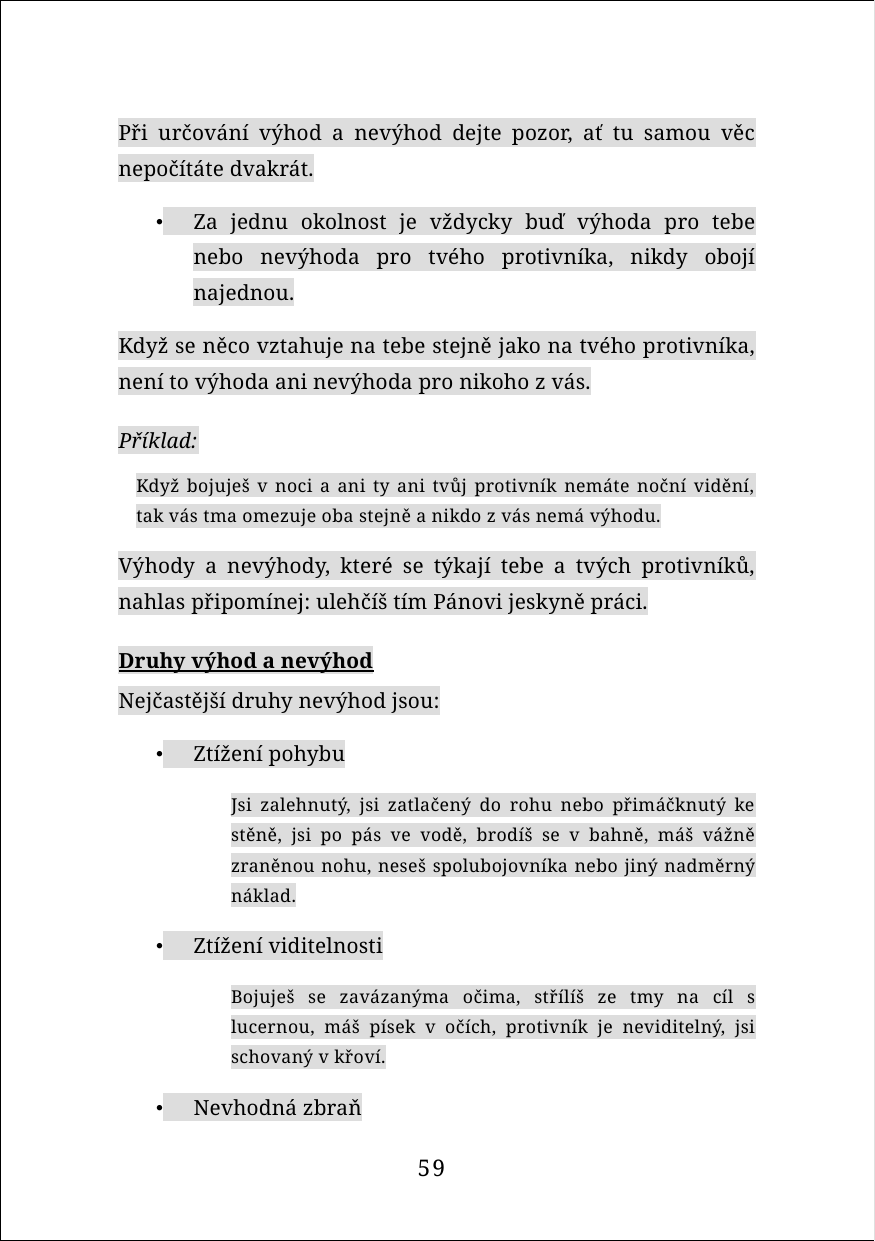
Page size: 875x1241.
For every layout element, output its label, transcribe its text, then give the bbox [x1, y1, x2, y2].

text Když bojuješ v noci a ani ty ani tvůj protivník nemáte noční vidění, tak vás tma omezuje oba stejně a nikdo z vás nemá výhodu. [136, 473, 756, 528]
text Nejčastější druhy nevýhod jsou: [118, 686, 756, 715]
subtitle Druhy výhod a nevýhod [118, 646, 756, 674]
text Při určování výhod a nevýhod dejte pozor, ať tu samou věc nepočítáte dvakrát. [118, 118, 756, 182]
list Ztížení viditelnosti [156, 931, 756, 960]
list Nevhodná zbraň [156, 1093, 756, 1121]
text Výhody a nevýhody, které se týkají tebe a tvých protivníků, nahlas připomínej: ulehčíš tím Pánovi jeskyně práci. [118, 551, 756, 615]
list Bojuješ se zavázanýma očima, střílíš ze tmy na cíl s lucernou, máš písek v očích, protivník je neviditelný, jsi schovaný v křoví. [193, 984, 756, 1069]
list Za jednu okolnost je vždycky buď výhoda pro tebe nebo nevýhoda pro tvého protivníka, nikdy obojí najednou. [156, 207, 756, 306]
text Když se něco vztahuje na tebe stejně jako na tvého protivníka, není to výhoda ani nevýhoda pro nikoho z vás. [118, 331, 756, 395]
text Příklad: [118, 426, 756, 454]
list Jsi zalehnutý, jsi zatlačený do rohu nebo přimáčknutý ke stěně, jsi po pás ve vodě, brodíš se v bahně, máš vážně zraněnou nohu, neseš spolubojovníka nebo jiný nadměrný náklad. [193, 793, 756, 907]
list Ztížení pohybu [156, 739, 756, 768]
